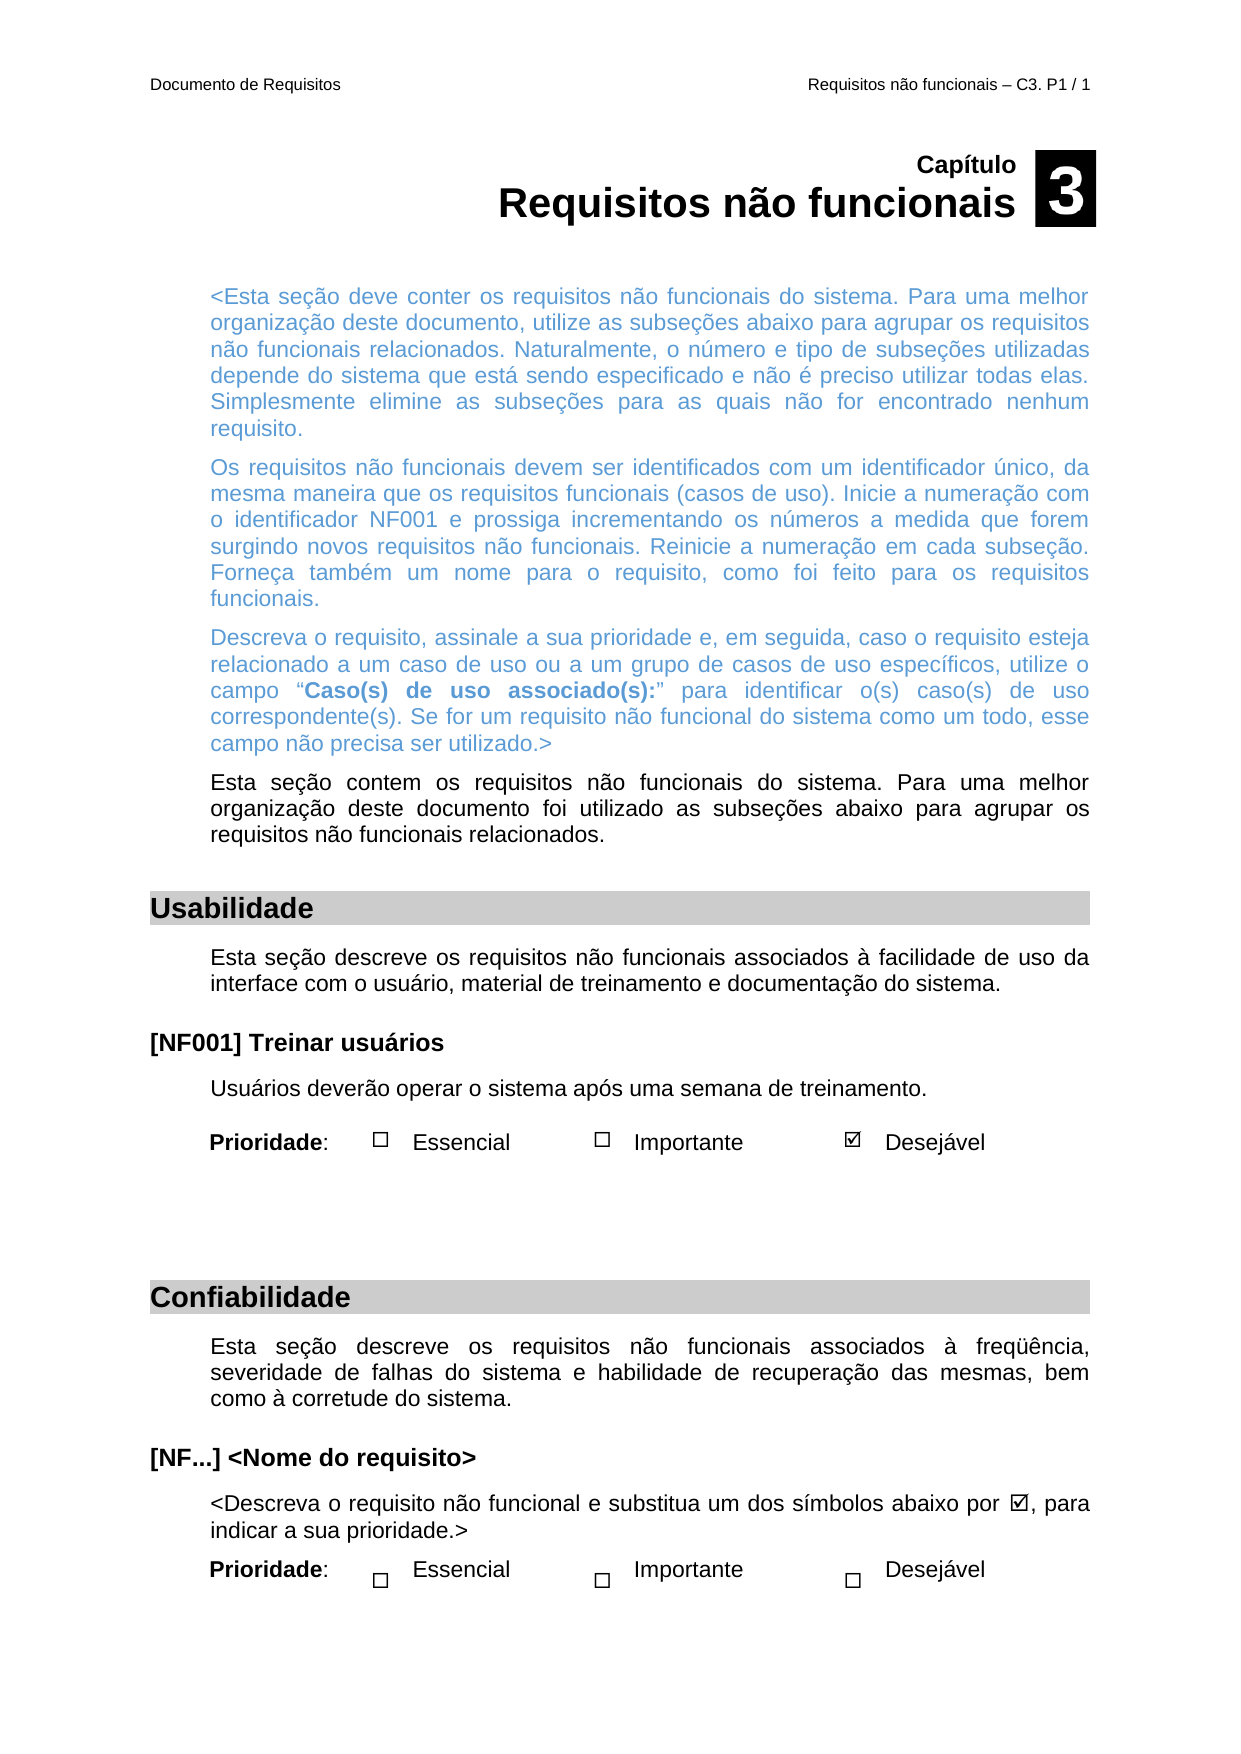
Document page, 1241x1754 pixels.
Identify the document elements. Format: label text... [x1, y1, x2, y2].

text [NF...] <Nome do requisito> [150, 1443, 1090, 1472]
text Esta seção descreve os requisitos não funcionais associados à facilidade de uso da interface com o usuário, material de treinamento e documentação do sistema. [210, 943, 1090, 996]
text Esta seção contem os requisitos não funcionais do sistema. Para uma melhor organização deste documento foi utilizado as subseções abaixo para agrupar os requisitos não funcionais relacionados. [210, 768, 1090, 847]
table_header Prioridade: [194, 1549, 357, 1593]
table_header Essencial [401, 1108, 578, 1177]
table_header Essencial [401, 1549, 578, 1593]
text Capítulo [150, 150, 1035, 179]
text [NF001] Treinar usuários [150, 1027, 1090, 1056]
table_header  [357, 1108, 401, 1177]
table_header Desejável [874, 1108, 1017, 1177]
subtitle Requisitos não funcionais [150, 179, 1035, 227]
table_header  [829, 1108, 873, 1177]
table_header  [829, 1549, 873, 1593]
table_header Prioridade: [194, 1108, 357, 1177]
table_header  [578, 1108, 622, 1177]
table_header Desejável [874, 1549, 1017, 1593]
text Descreva o requisito, assinale a sua prioridade e, em seguida, caso o requisito esteja relacionado a um caso de uso ou a um grupo de casos de uso específicos, utilize o campo “Caso(s) de uso associado(s):” para identificar o(s) caso(s) de uso correspondente(s). Se for um requisito não funcional do sistema como um todo, esse campo não precisa ser utilizado.> [210, 624, 1090, 756]
subtitle Confiabilidade [150, 1280, 1090, 1314]
table_header  [578, 1549, 622, 1593]
text Os requisitos não funcionais devem ser identificados com um identificador único, da mesma maneira que os requisitos funcionais (casos de uso). Inicie a numeração com o identificador NF001 e prossiga incrementando os números a medida que forem surgindo novos requisitos não funcionais. Reinicie a numeração em cada subseção. Forneça também um nome para o requisito, como foi feito para os requisitos funcionais. [210, 453, 1090, 612]
text <Esta seção deve conter os requisitos não funcionais do sistema. Para uma melhor organização deste documento, utilize as subseções abaixo para agrupar os requisitos não funcionais relacionados. Naturalmente, o número e tipo de subseções utilizadas depende do sistema que está sendo especificado e não é preciso utilizar todas elas. Simplesmente elimine as subseções para as quais não for encontrado nenhum requisito. [210, 283, 1090, 441]
subtitle Usabilidade [150, 891, 1090, 925]
text Esta seção descreve os requisitos não funcionais associados à freqüência, severidade de falhas do sistema e habilidade de recuperação das mesmas, bem como à corretude do sistema. [210, 1333, 1090, 1412]
text <Descreva o requisito não funcional e substitua um dos símbolos abaixo por , para indicar a sua prioridade.> [210, 1490, 1090, 1543]
table_header Importante [623, 1549, 829, 1593]
table_header Importante [623, 1108, 829, 1177]
text Usuários deverão operar o sistema após uma semana de treinamento. [210, 1075, 1090, 1101]
table_header  [357, 1549, 401, 1593]
